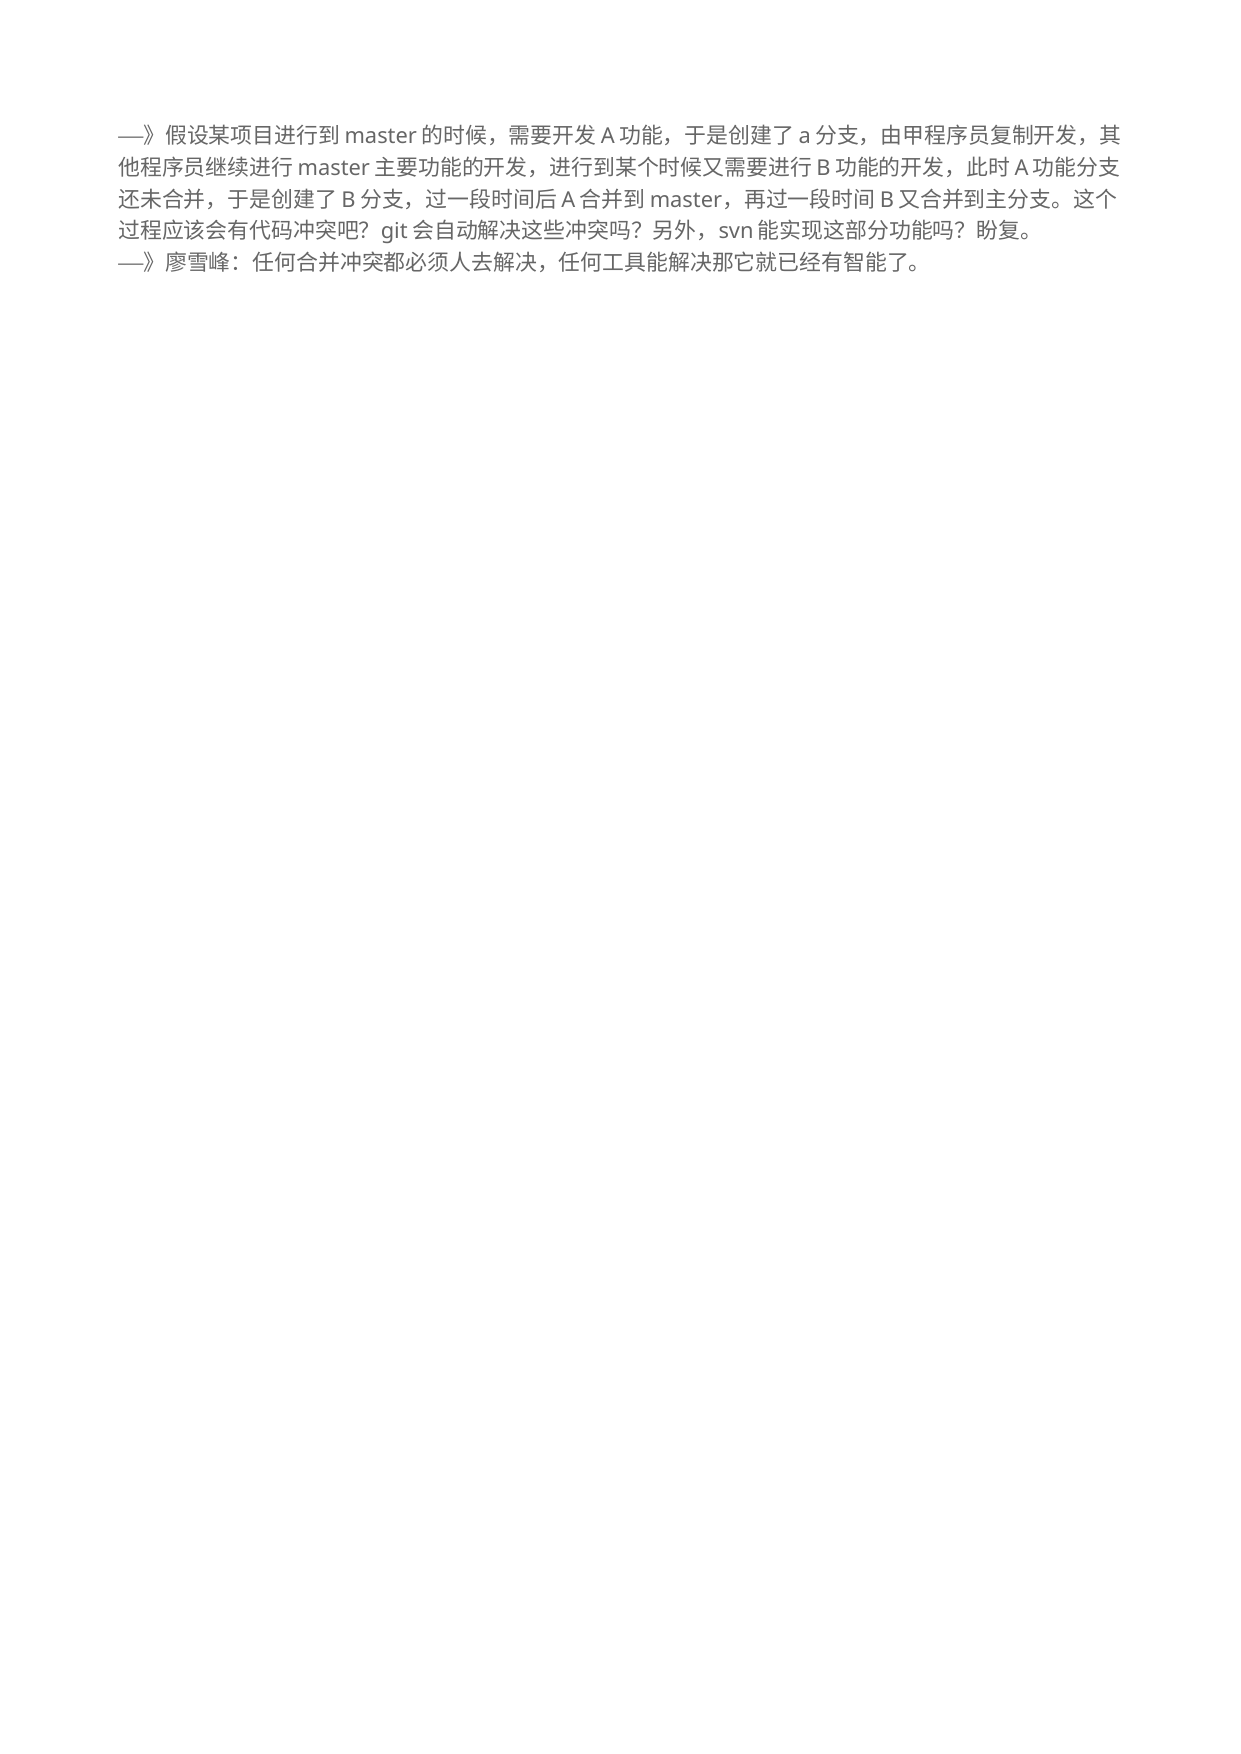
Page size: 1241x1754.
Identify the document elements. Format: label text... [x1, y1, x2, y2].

text —》廖雪峰：任何合并冲突都必须人去解决，任何工具能解决那它就已经有智能了。 [118, 245, 1122, 277]
text —》假设某项目进行到master的时候，需要开发A功能，于是创建了a分支，由甲程序员复制开发，其他程序员继续进行master主要功能的开发，进行到某个时候又需要进行B功能的开发，此时A功能分支还未合并，于是创建了B分支，过一段时间后A合并到master，再过一段时间B又合并到主分支。这个过程应该会有代码冲突吧？git会自动解决这些冲突吗？另外，svn能实现这部分功能吗？盼复。 [118, 118, 1122, 245]
